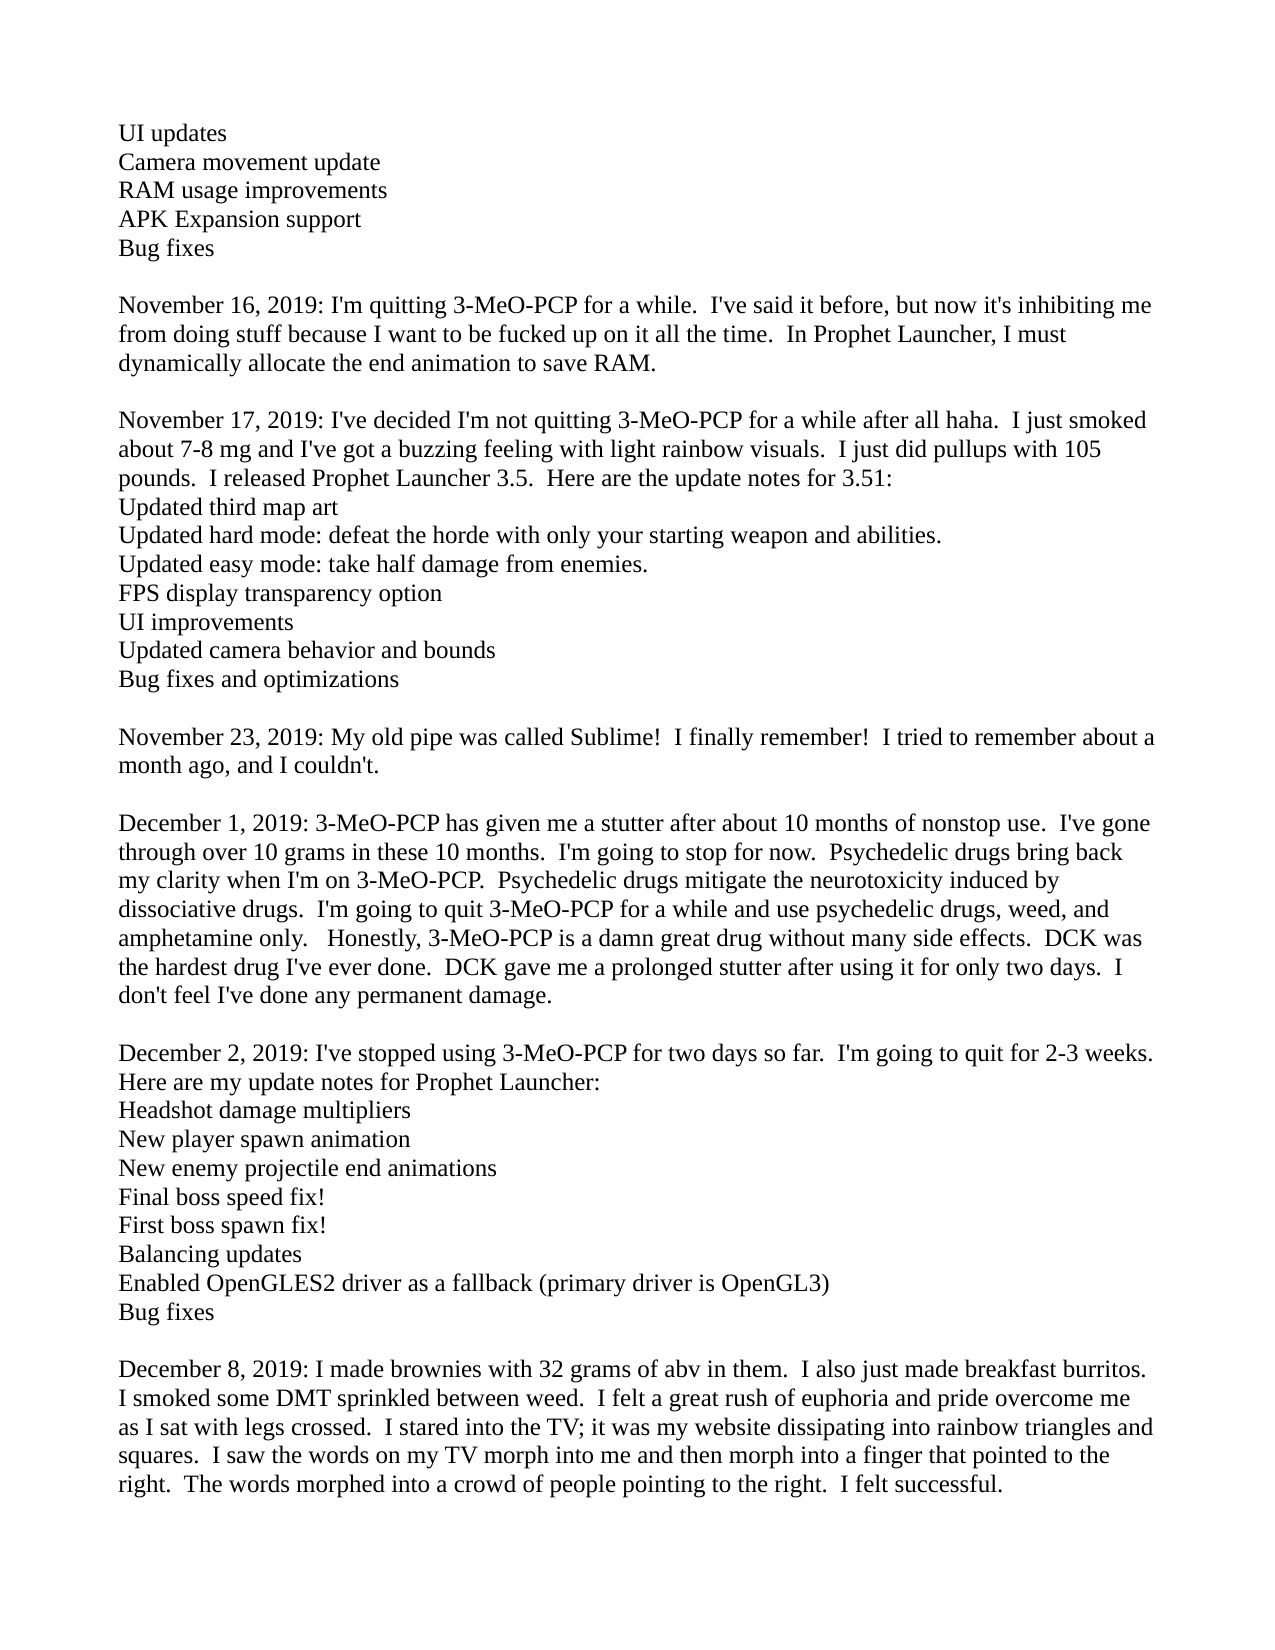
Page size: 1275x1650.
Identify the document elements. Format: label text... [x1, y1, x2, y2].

text Headshot damage multipliers [118, 1096, 1157, 1124]
text Updated camera behavior and bounds [118, 636, 1157, 664]
text FPS display transparency option [118, 578, 1157, 607]
text December 1, 2019: 3-MeO-PCP has given me a stutter after about 10 months of nonstop use. I've gone through over 10 grams in these 10 months. I'm going to stop for now. Psychedelic drugs bring back my clarity when I'm on 3-MeO-PCP. Psychedelic drugs mitigate the neurotoxicity induced by dissociative drugs. I'm going to quit 3-MeO-PCP for a while and use psychedelic drugs, weed, and amphetamine only. Honestly, 3-MeO-PCP is a damn great drug without many side effects. DCK was the hardest drug I've ever done. DCK gave me a prolonged stutter after using it for only two days. I don't feel I've done any permanent damage. [118, 808, 1157, 1009]
text November 16, 2019: I'm quitting 3-MeO-PCP for a while. I've said it before, but now it's inhibiting me from doing stuff because I want to be fucked up on it all the time. In Prophet Launcher, I must dynamically allocate the end animation to save RAM. [118, 291, 1157, 377]
text Balancing updates [118, 1239, 1157, 1268]
text December 2, 2019: I've stopped using 3-MeO-PCP for two days so far. I'm going to quit for 2-3 weeks. Here are my update notes for Prophet Launcher: [118, 1038, 1157, 1096]
text December 8, 2019: I made brownies with 32 grams of abv in them. I also just made breakfast burritos. I smoked some DMT sprinkled between weed. I felt a great rush of euphoria and pride overcome me as I sat with legs crossed. I stared into the TV; it was my website dissipating into rainbow triangles and squares. I saw the words on my TV morph into me and then morph into a finger that pointed to the right. The words morphed into a crowd of people pointing to the right. I felt successful. [118, 1354, 1157, 1498]
text Bug fixes [118, 1297, 1157, 1326]
text Camera movement update [118, 147, 1157, 176]
text Bug fixes and optimizations [118, 664, 1157, 693]
text November 17, 2019: I've decided I'm not quitting 3-MeO-PCP for a while after all haha. I just smoked about 7-8 mg and I've got a buzzing feeling with light rainbow visuals. I just did pullups with 105 pounds. I released Prophet Launcher 3.5. Here are the update notes for 3.51: [118, 406, 1157, 492]
text Final boss speed fix! [118, 1182, 1157, 1211]
text November 23, 2019: My old pipe was called Sublime! I finally remember! I tried to remember about a month ago, and I couldn't. [118, 722, 1157, 779]
text UI improvements [118, 607, 1157, 636]
text Updated third map art [118, 492, 1157, 521]
text UI updates [118, 118, 1157, 147]
text APK Expansion support [118, 204, 1157, 233]
text Updated easy mode: take half damage from enemies. [118, 549, 1157, 578]
text New player spawn animation [118, 1124, 1157, 1153]
text Updated hard mode: defeat the horde with only your starting weapon and abilities. [118, 521, 1157, 549]
text New enemy projectile end animations [118, 1153, 1157, 1182]
text Enabled OpenGLES2 driver as a fallback (primary driver is OpenGL3) [118, 1268, 1157, 1297]
text RAM usage improvements [118, 176, 1157, 204]
text Bug fixes [118, 233, 1157, 262]
text First boss spawn fix! [118, 1211, 1157, 1239]
